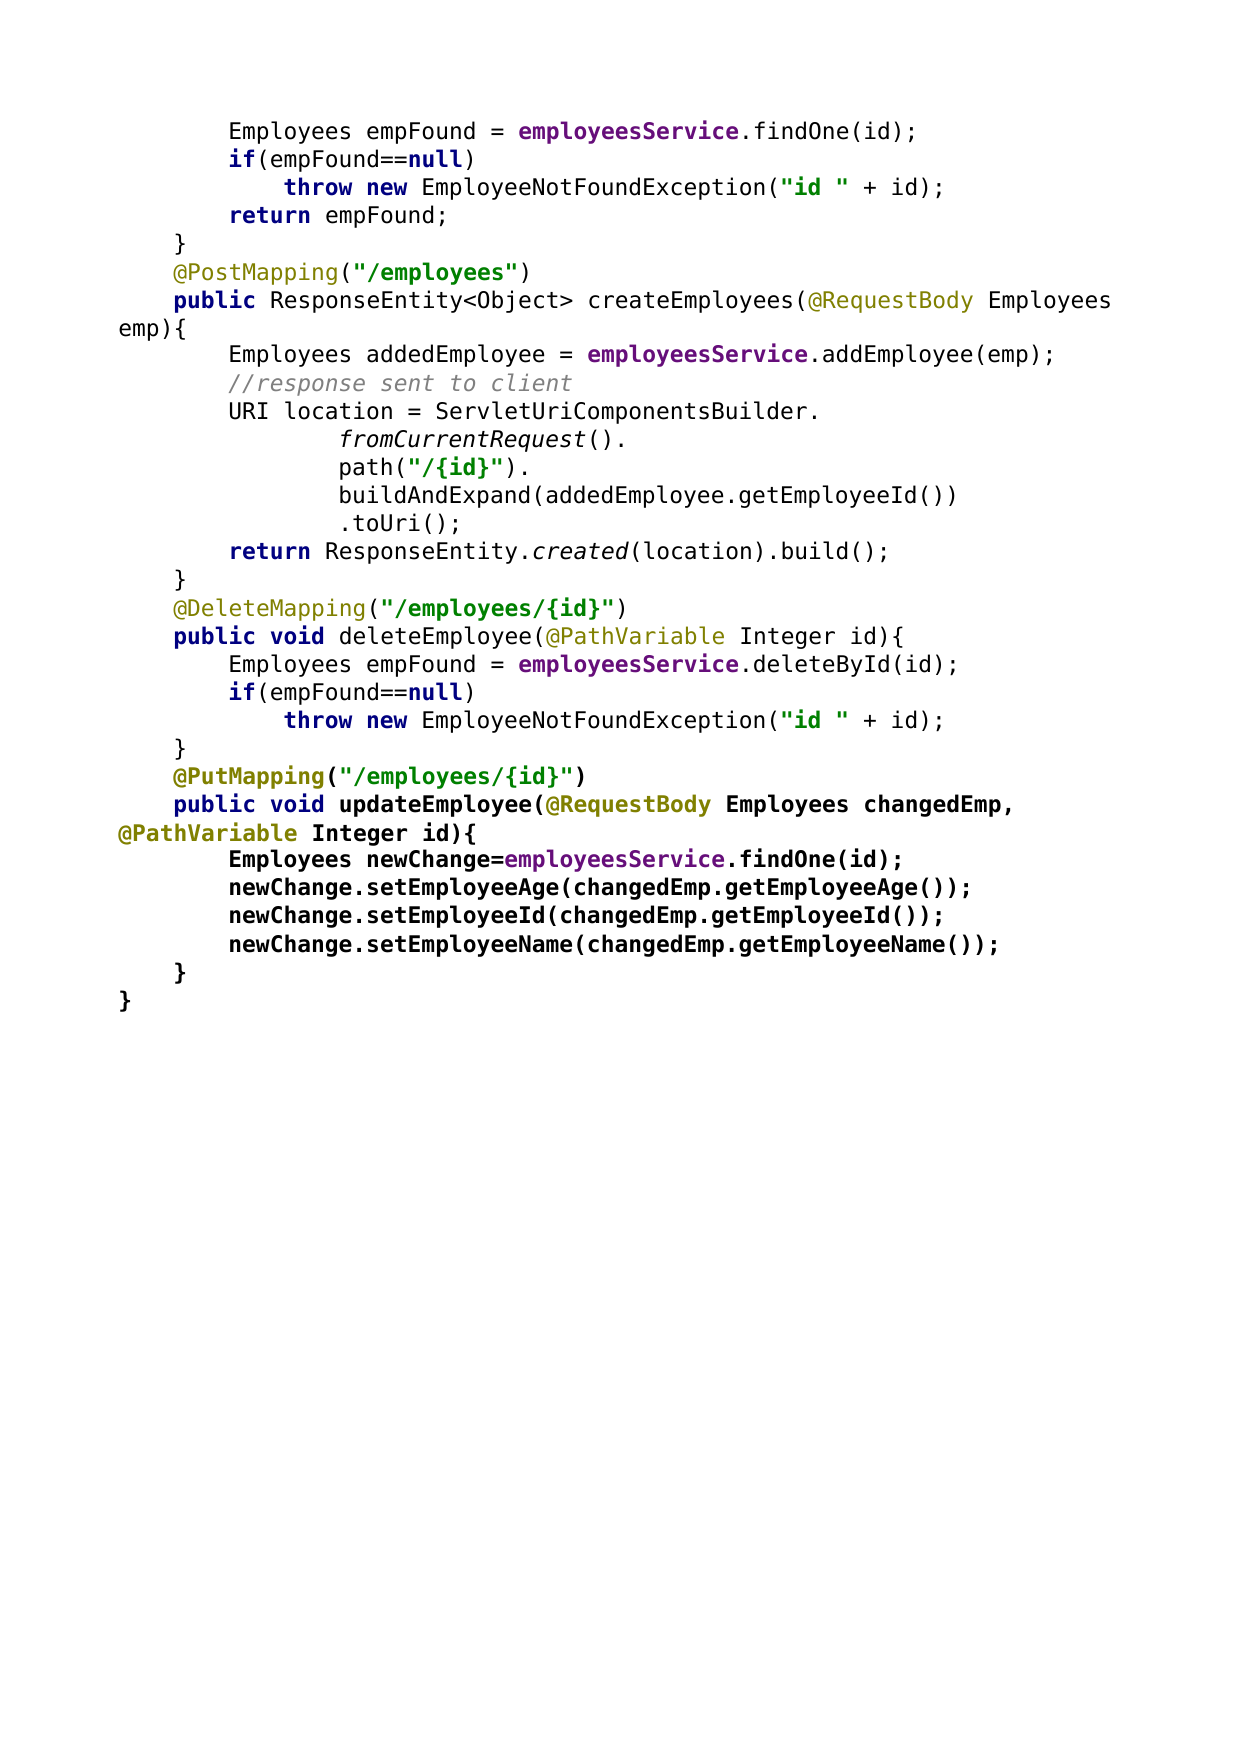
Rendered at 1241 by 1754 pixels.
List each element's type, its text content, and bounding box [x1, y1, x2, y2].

text return ResponseEntity.created(location).build(); [118, 538, 1122, 567]
text buildAndExpand(addedEmployee.getEmployeeId()) [118, 482, 1122, 510]
text return empFound; [118, 202, 1122, 231]
text fromCurrentRequest(). [118, 426, 1122, 454]
text throw new EmployeeNotFoundException("id " + id); [118, 707, 1122, 735]
text } [118, 567, 1122, 595]
text newChange.setEmployeeId(changedEmp.getEmployeeId()); [118, 903, 1122, 931]
text Employees empFound = employeesService.findOne(id); [118, 118, 1122, 146]
text newChange.setEmployeeAge(changedEmp.getEmployeeAge()); [118, 874, 1122, 903]
text @DeleteMapping("/employees/{id}") [118, 595, 1122, 623]
text Employees addedEmployee = employeesService.addEmployee(emp); [118, 342, 1122, 370]
text } [118, 231, 1122, 259]
text public ResponseEntity<Object> createEmployees(@RequestBody Employees emp){ [118, 287, 1122, 342]
text throw new EmployeeNotFoundException("id " + id); [118, 174, 1122, 202]
text public void deleteEmployee(@PathVariable Integer id){ [118, 623, 1122, 651]
text .toUri(); [118, 510, 1122, 538]
text Employees newChange=employeesService.findOne(id); [118, 846, 1122, 874]
text @PutMapping("/employees/{id}") [118, 763, 1122, 792]
text newChange.setEmployeeName(changedEmp.getEmployeeName()); [118, 931, 1122, 959]
text } [118, 987, 1122, 1014]
text path("/{id}"). [118, 454, 1122, 482]
text } [118, 959, 1122, 987]
text @PostMapping("/employees") [118, 259, 1122, 287]
text if(empFound==null) [118, 146, 1122, 174]
text public void updateEmployee(@RequestBody Employees changedEmp, @PathVariable Integer id){ [118, 792, 1122, 846]
text if(empFound==null) [118, 679, 1122, 707]
text URI location = ServletUriComponentsBuilder. [118, 398, 1122, 426]
text } [118, 735, 1122, 763]
text Employees empFound = employeesService.deleteById(id); [118, 651, 1122, 679]
text //response sent to client [118, 370, 1122, 398]
